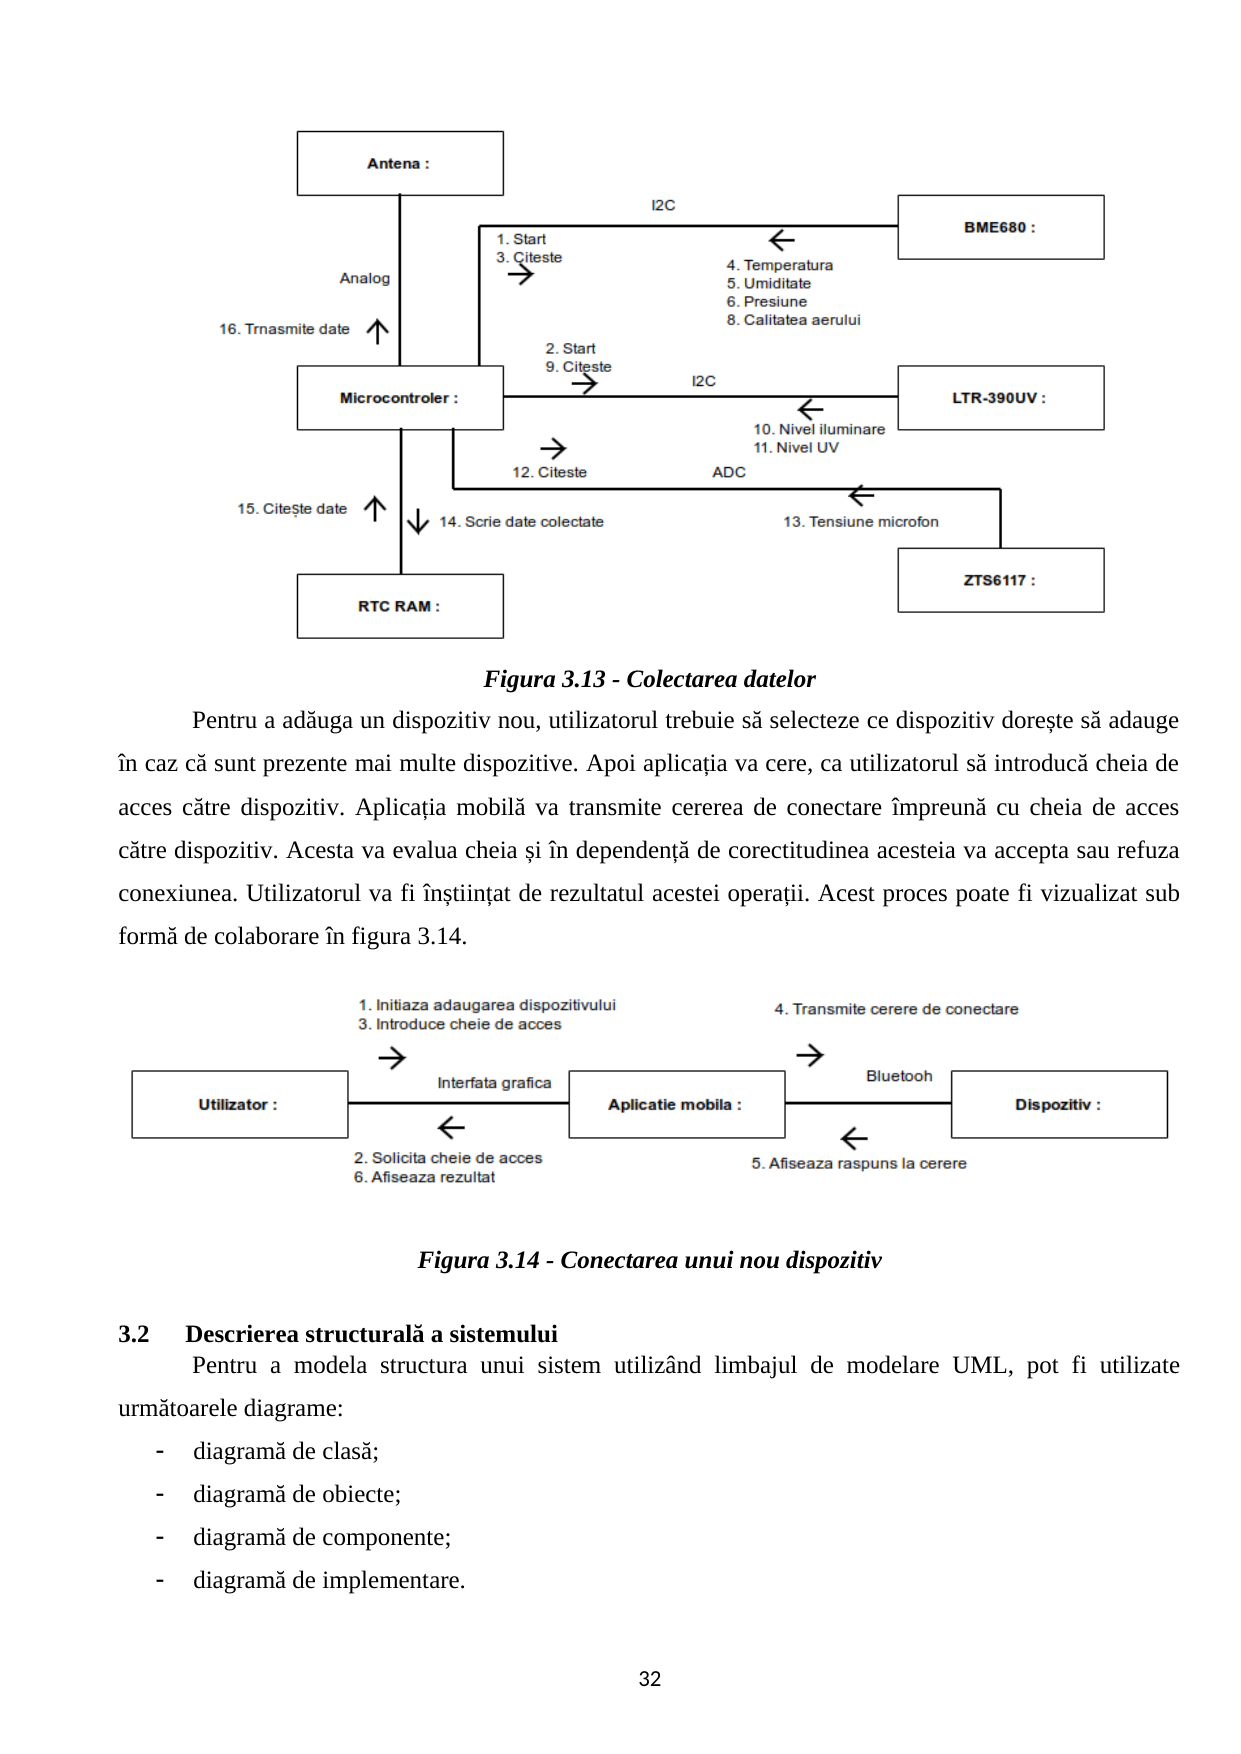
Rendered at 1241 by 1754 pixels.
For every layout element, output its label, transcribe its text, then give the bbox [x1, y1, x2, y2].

picture [181, 118, 1118, 652]
list diagramă de obiecte; [156, 1479, 1181, 1508]
text Figura 3.13 - Colectarea datelor [118, 664, 1181, 693]
list diagramă de clasă; [156, 1436, 1181, 1465]
text Pentru a adăuga un dispozitiv nou, utilizatorul trebuie să selecteze ce dispozitiv dorește să adauge în caz că sunt prezente mai multe dispozitive. Apoi aplicația va cere, ca utilizatorul să introducă cheia de acces către dispozitiv. Aplicația mobilă va transmite cererea de conectare împreună cu cheia de acces către dispozitiv. Acesta va evalua cheia și în dependență de corectitudinea acesteia va accepta sau refuza conexiunea. Utilizatorul va fi înștiințat de rezultatul acestei operații. Acest proces poate fi vizualizat sub formă de colaborare în figura 3.14. [118, 705, 1181, 950]
text Figura 3.14 - Conectarea unui nou dispozitiv [118, 1245, 1181, 1273]
list diagramă de componente; [156, 1522, 1181, 1551]
picture [118, 964, 1182, 1218]
list diagramă de implementare. [156, 1566, 1181, 1594]
text Pentru a modela structura unui sistem utilizând limbajul de modelare UML, pot fi utilizate următoarele diagrame: [118, 1350, 1181, 1422]
subtitle Descrierea structurală a sistemului [118, 1319, 1181, 1348]
